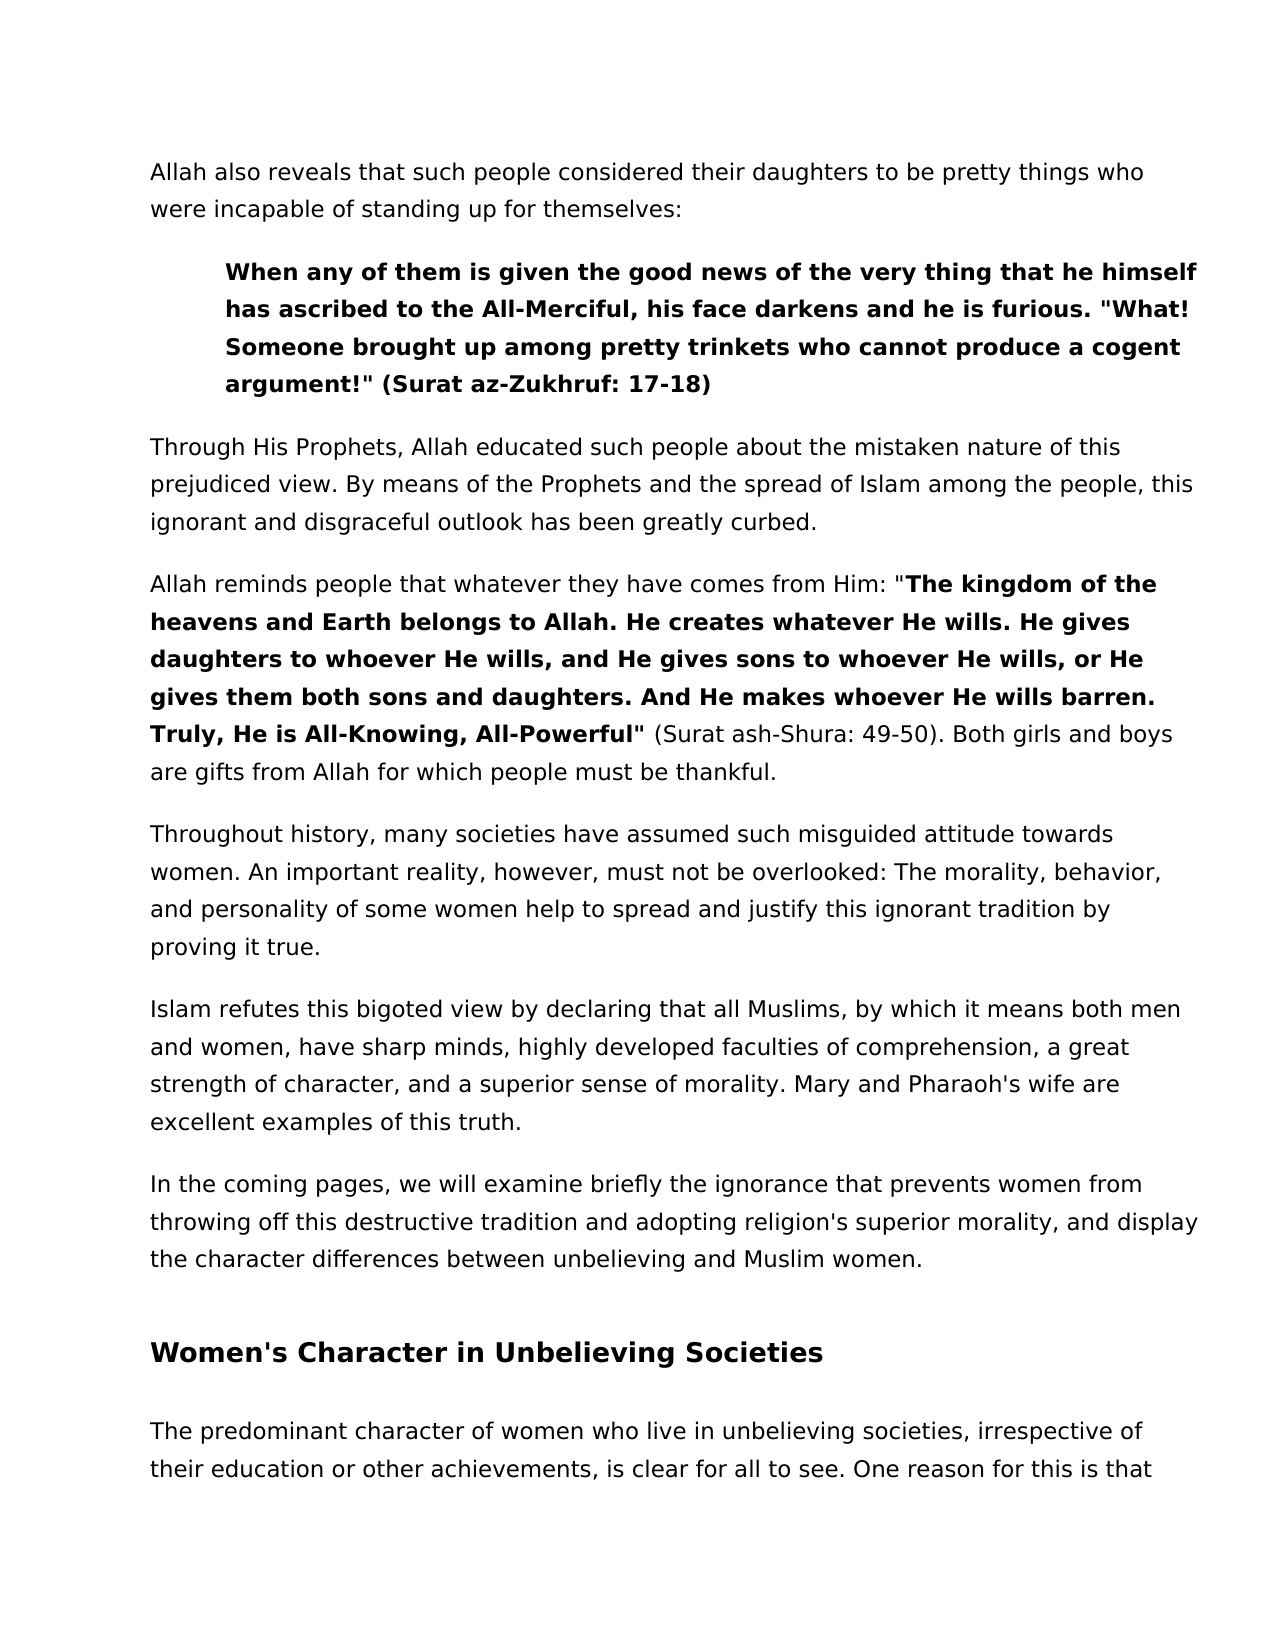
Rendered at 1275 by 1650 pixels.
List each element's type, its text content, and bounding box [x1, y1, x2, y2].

text The predominant character of women who live in unbelieving societies, irrespective of their education or other achievements, is clear for all to see. One reason for this is that [150, 1410, 1200, 1485]
text Allah reminds people that whatever they have comes from Him: "The kingdom of the heavens and Earth belongs to Allah. He creates whatever He wills. He gives daughters to whoever He wills, and He gives sons to whoever He wills, or He gives them both sons and daughters. And He makes whoever He wills barren. Truly, He is All-Knowing, All-Powerful" (Surat ash-Shura: 49-50). Both girls and boys are gifts from Allah for which people must be thankful. [150, 562, 1200, 787]
text Through His Prophets, Allah educated such people about the mistaken nature of this prejudiced view. By means of the Prophets and the spread of Islam among the people, this ignorant and disgraceful outlook has been greatly curbed. [150, 425, 1200, 537]
text Allah also reveals that such people considered their daughters to be pretty things who were incapable of standing up for themselves: [150, 150, 1200, 225]
text Throughout history, many societies have assumed such misguided attitude towards women. An important reality, however, must not be overlooked: The morality, behavior, and personality of some women help to spread and justify this ignorant tradition by proving it true. [150, 812, 1200, 962]
text In the coming pages, we will examine briefly the ignorance that prevents women from throwing off this destructive tradition and adopting religion's superior morality, and display the character differences between unbelieving and Muslim women. [150, 1162, 1200, 1275]
text When any of them is given the good news of the very thing that he himself has ascribed to the All-Merciful, his face darkens and he is furious. "What! Someone brought up among pretty trinkets who cannot produce a cogent argument!" (Surat az-Zukhruf: 17-18) [225, 250, 1200, 400]
subtitle Women's Character in Unbelieving Societies [150, 1337, 1200, 1369]
text Islam refutes this bigoted view by declaring that all Muslims, by which it means both men and women, have sharp minds, highly developed faculties of comprehension, a great strength of character, and a superior sense of morality. Mary and Pharaoh's wife are excellent examples of this truth. [150, 987, 1200, 1137]
